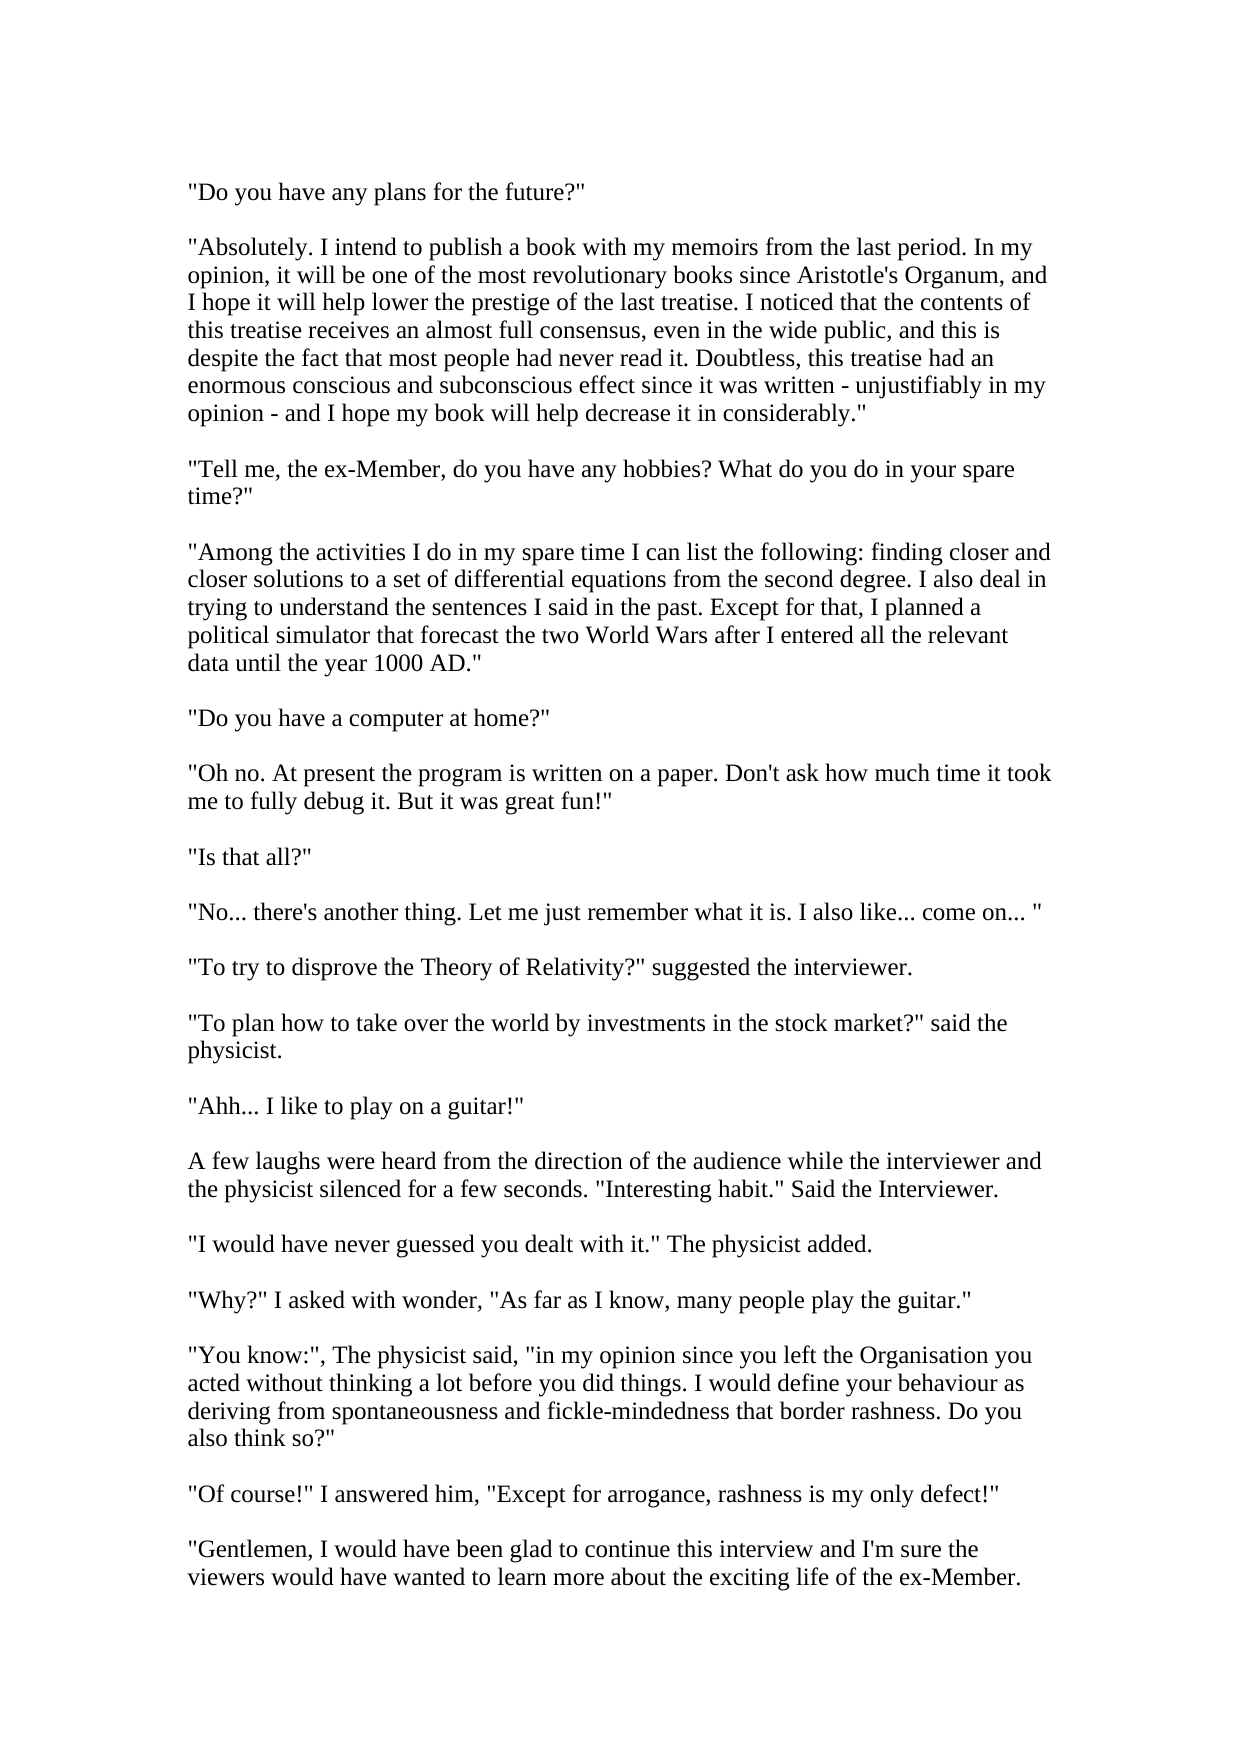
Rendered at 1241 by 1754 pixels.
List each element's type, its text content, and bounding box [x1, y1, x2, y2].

text "Among the activities I do in my spare time I can list the following: finding closer and closer solutions to a set of differential equations from the second degree. I also deal in trying to understand the sentences I said in the past. Except for that, I planned a political simulator that forecast the two World Wars after I entered all the relevant data until the year 1000 AD." [187, 538, 1053, 676]
text "Of course!" I answered him, "Except for arrogance, rashness is my only defect!" [187, 1480, 1053, 1508]
text A few laughs were heard from the direction of the audience while the interviewer and the physicist silenced for a few seconds. "Interesting habit." Said the Interviewer. [187, 1147, 1053, 1203]
text "You know:", The physicist said, "in my opinion since you left the Organisation you acted without thinking a lot before you did things. I would define your behaviour as deriving from spontaneousness and fickle-mindedness that border rashness. Do you also think so?" [187, 1341, 1053, 1452]
text "Do you have a computer at home?" [187, 704, 1053, 732]
text "No... there's another thing. Let me just remember what it is. I also like... come on... " [187, 898, 1053, 926]
text "Ahh... I like to play on a guitar!" [187, 1092, 1053, 1120]
text "To try to disprove the Theory of Relativity?" suggested the interviewer. [187, 953, 1053, 981]
text "Is that all?" [187, 843, 1053, 870]
text "Do you have any plans for the future?" [187, 178, 1053, 205]
text "Oh no. At present the program is written on a paper. Don't ask how much time it took me to fully debug it. But it was great fun!" [187, 759, 1053, 815]
text "To plan how to take over the world by investments in the stock market?" said the physicist. [187, 1009, 1053, 1064]
text "Gentlemen, I would have been glad to continue this interview and I'm sure the viewers would have wanted to learn more about the exciting life of the ex-Member. [187, 1535, 1053, 1591]
text "Why?" I asked with wonder, "As far as I know, many people play the guitar." [187, 1286, 1053, 1314]
text "I would have never guessed you dealt with it." The physicist added. [187, 1231, 1053, 1258]
text "Tell me, the ex-Member, do you have any hobbies? What do you do in your spare time?" [187, 455, 1053, 510]
text "Absolutely. I intend to publish a book with my memoirs from the last period. In my opinion, it will be one of the most revolutionary books since Aristotle's Organum, and I hope it will help lower the prestige of the last treatise. I noticed that the contents of this treatise receives an almost full consensus, even in the wide public, and this is despite the fact that most people had never read it. Doubtless, this treatise had an enormous conscious and subconscious effect since it was written - unjustifiably in my opinion - and I hope my book will help decrease it in considerably." [187, 233, 1053, 427]
